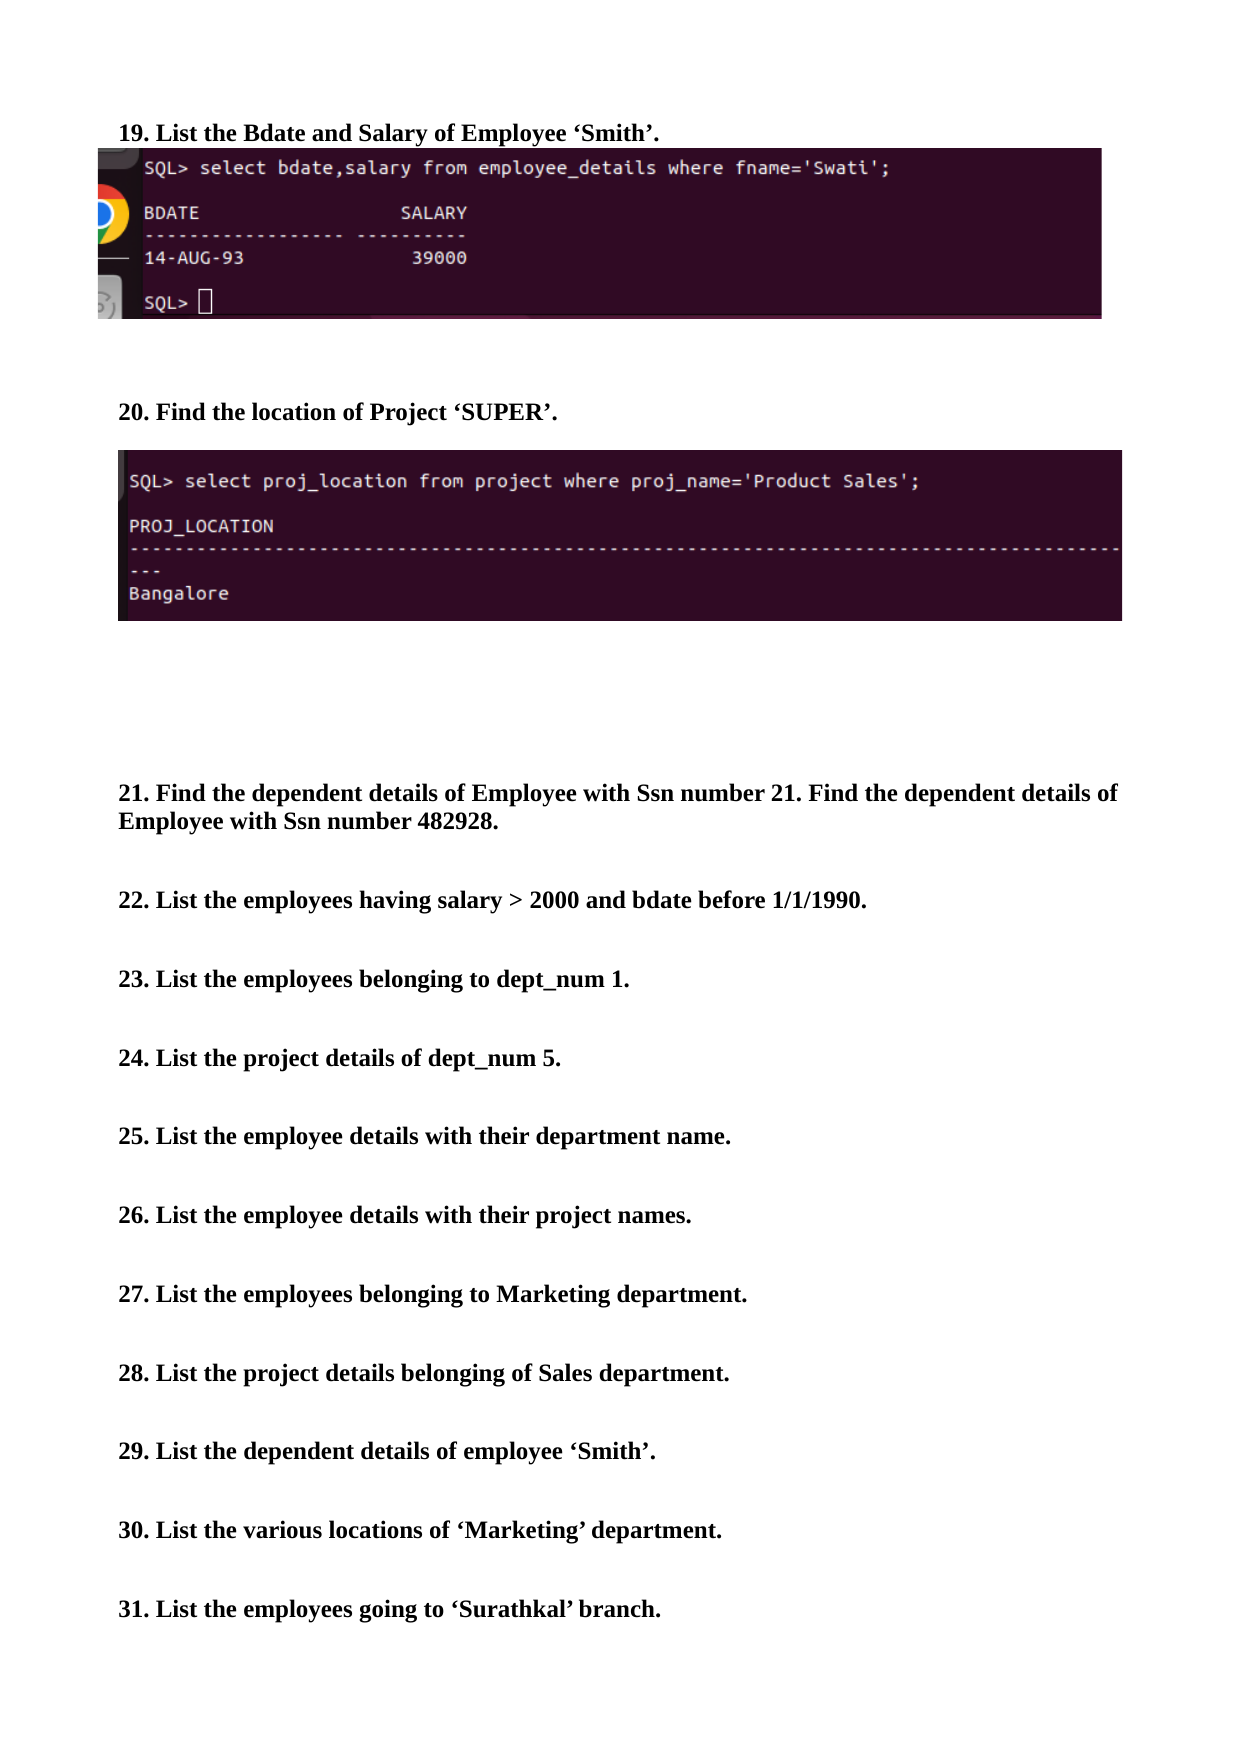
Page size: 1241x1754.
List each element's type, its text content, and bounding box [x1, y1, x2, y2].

text 24. List the project details of dept_num 5. [118, 1043, 1122, 1071]
picture [118, 450, 1123, 621]
text 31. List the employees going to ‘Surathkal’ branch. [118, 1594, 1122, 1623]
text 27. List the employees belonging to Marketing department. [118, 1279, 1122, 1308]
text 29. List the dependent details of employee ‘Smith’. [118, 1436, 1122, 1465]
text 30. List the various locations of ‘Marketing’ department. [118, 1515, 1122, 1544]
text 28. List the project details belonging of Sales department. [118, 1358, 1122, 1386]
text 22. List the employees having salary > 2000 and bdate before 1/1/1990. [118, 885, 1122, 914]
text 23. List the employees belonging to dept_num 1. [118, 964, 1122, 993]
text 25. List the employee details with their department name. [118, 1121, 1122, 1150]
picture [97, 148, 1102, 319]
text 26. List the employee details with their project names. [118, 1200, 1122, 1229]
text 21. Find the dependent details of Employee with Ssn number 21. Find the dependent details of Employee with Ssn number 482928. [118, 778, 1122, 835]
text 19. List the Bdate and Salary of Employee ‘Smith’. [118, 118, 1122, 147]
text 20. Find the location of Project ‘SUPER’. [118, 397, 1122, 426]
